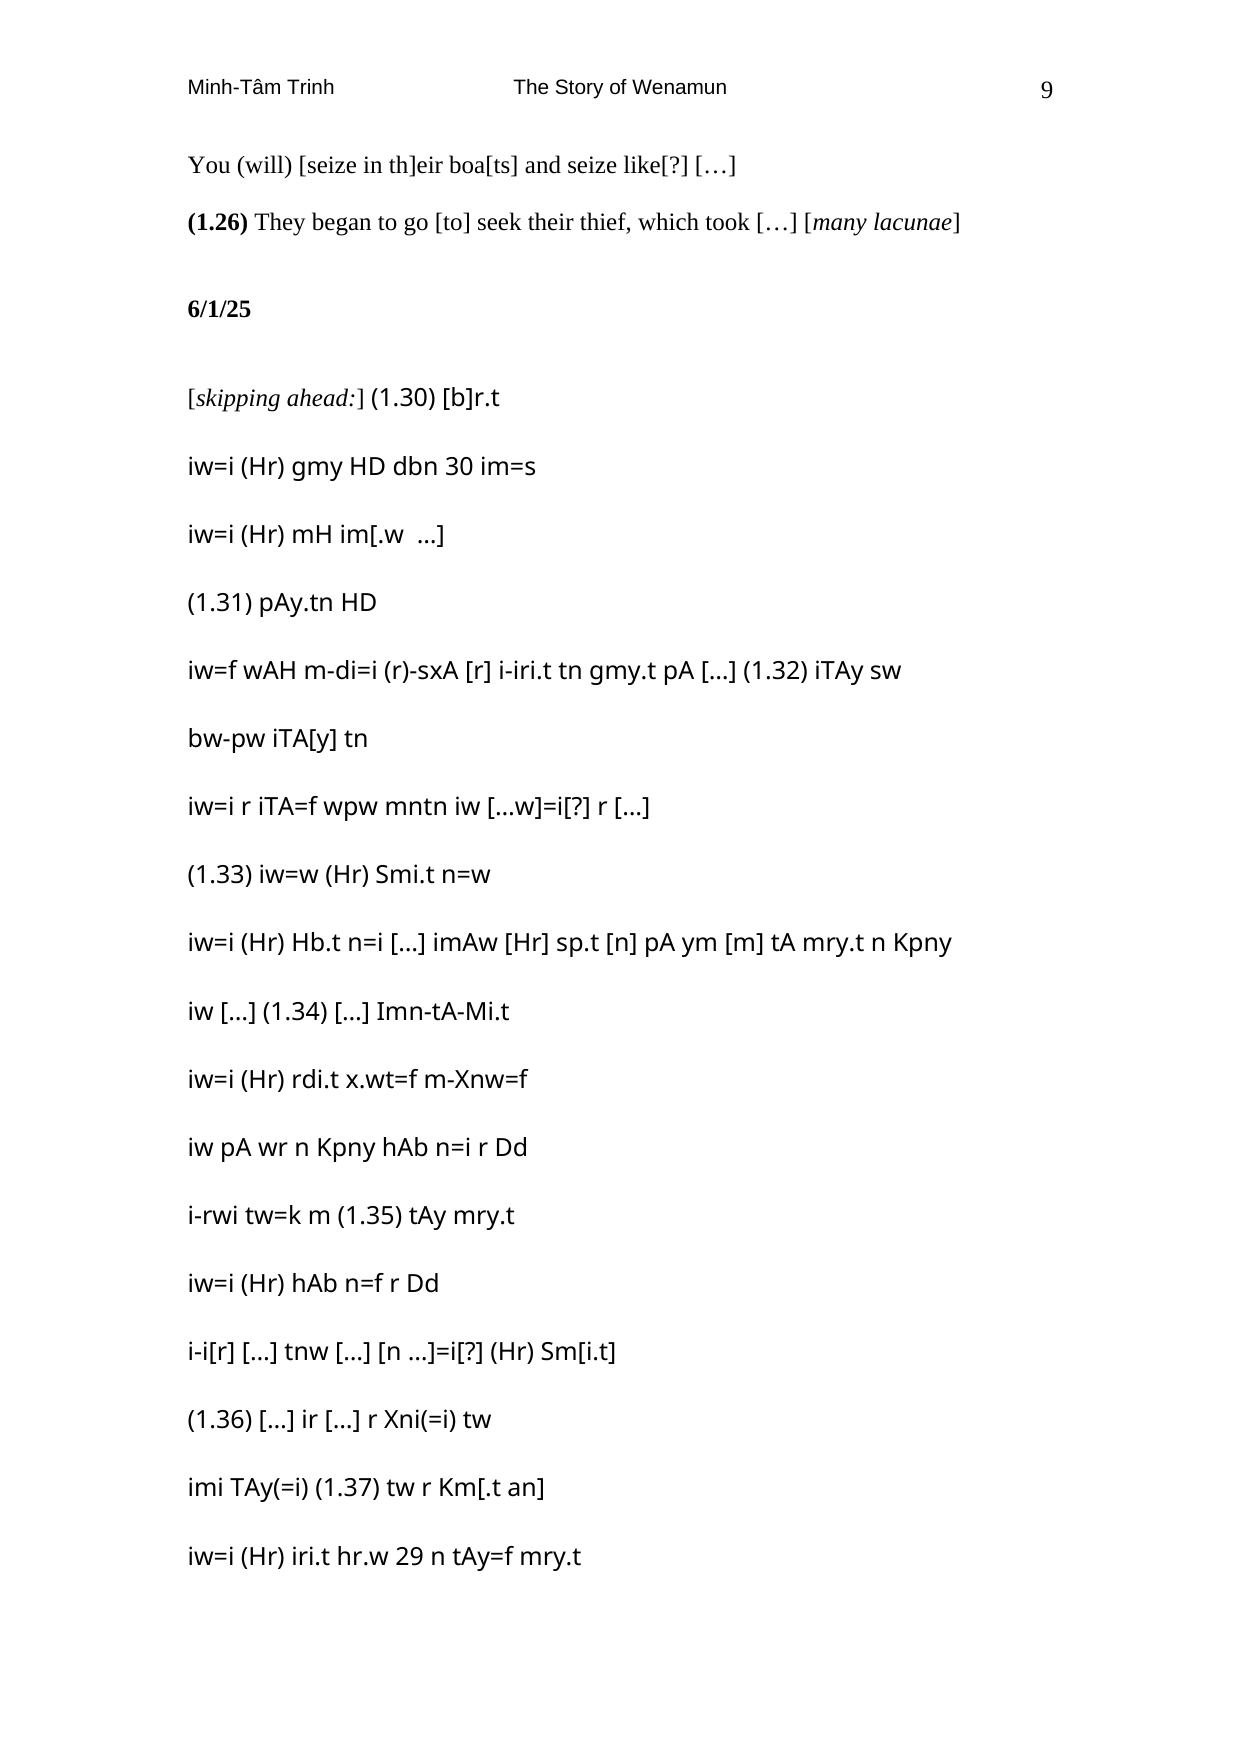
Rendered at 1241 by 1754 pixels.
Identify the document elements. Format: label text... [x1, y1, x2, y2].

text i-rwi tw=k m (1.35) tAy mry.t [187, 1197, 1053, 1232]
text iw=i r iTA=f wpw mntn iw […w]=i[?] r […] [187, 789, 1053, 823]
text (1.26) They began to go [to] seek their thief, which took […] [many lacunae] [187, 207, 1053, 236]
text i-i[r] […] tnw […] [n …]=i[?] (Hr) Sm[i.t] [187, 1334, 1053, 1368]
text imi TAy(=i) (1.37) tw r Km[.t an] [187, 1470, 1053, 1504]
text (1.36) […] ir […] r Xni(=i) tw [187, 1402, 1053, 1436]
text iw=i (Hr) hAb n=f r Dd [187, 1266, 1053, 1300]
text (1.33) iw=w (Hr) Smi.t n=w [187, 857, 1053, 891]
text iw pA wr n Kpny hAb n=i r Dd [187, 1129, 1053, 1163]
text iw=i (Hr) iri.t hr.w 29 n tAy=f mry.t [187, 1538, 1053, 1572]
text iw=i (Hr) mH im[.w …] [187, 516, 1053, 550]
text [skipping ahead:] (1.30) [b]r.t [187, 380, 1053, 414]
text iw=i (Hr) gmy HD dbn 30 im=s [187, 448, 1053, 482]
text iw […] (1.34) […] Imn-tA-Mi.t [187, 993, 1053, 1027]
text iw=i (Hr) Hb.t n=i […] imAw [Hr] sp.t [n] pA ym [m] tA mry.t n Kpny [187, 925, 1053, 959]
text (1.31) pAy.tn HD [187, 584, 1053, 618]
text 6/1/25 [187, 294, 1053, 322]
text You (will) [seize in th]eir boa[ts] and seize like[?] […] [187, 150, 1053, 179]
text iw=f wAH m-di=i (r)-sxA [r] i-iri.t tn gmy.t pA […] (1.32) iTAy sw [187, 652, 1053, 687]
text iw=i (Hr) rdi.t x.wt=f m-Xnw=f [187, 1061, 1053, 1095]
text bw-pw iTA[y] tn [187, 721, 1053, 755]
